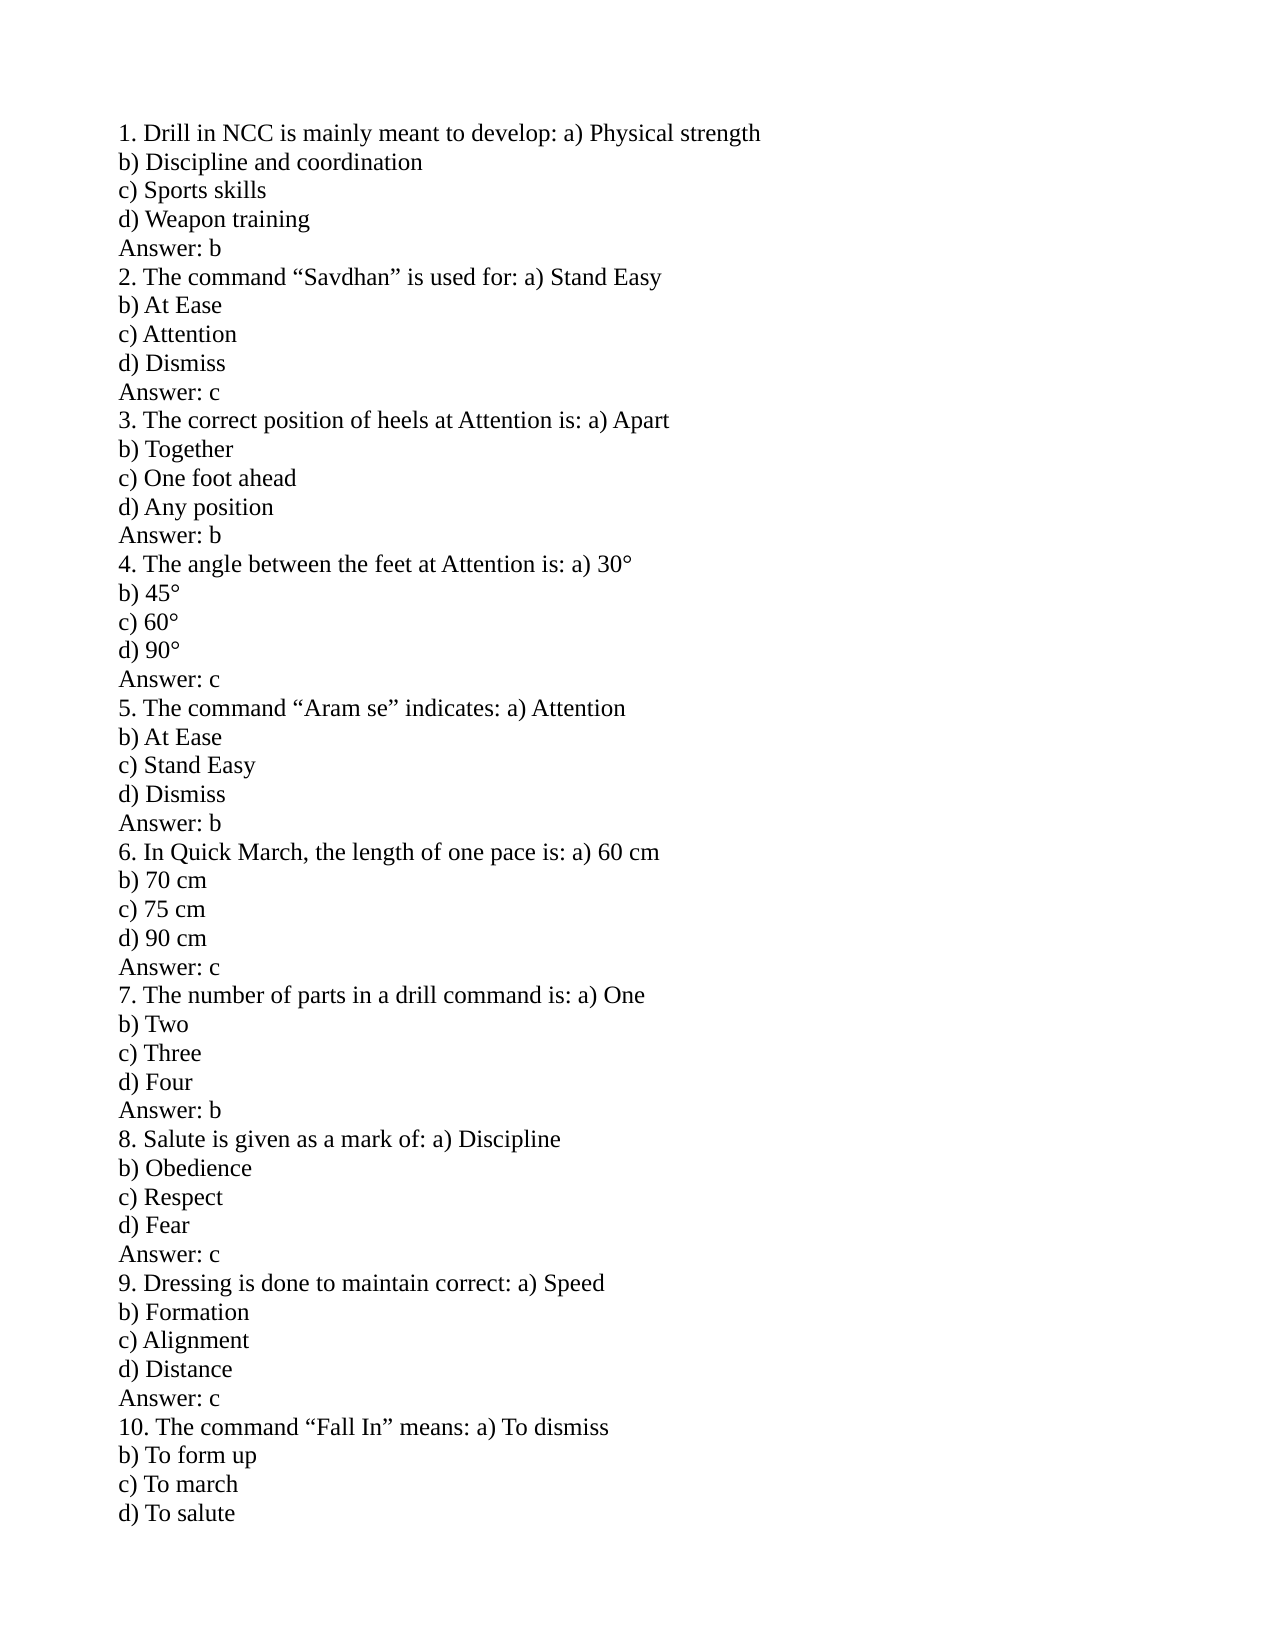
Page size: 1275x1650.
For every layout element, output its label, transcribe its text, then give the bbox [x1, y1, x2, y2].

text c) 75 cm [118, 894, 1157, 923]
text b) At Ease [118, 722, 1157, 751]
text Answer: b [118, 233, 1157, 262]
text 8. Salute is given as a mark of: a) Discipline [118, 1124, 1157, 1153]
text d) Fear [118, 1211, 1157, 1239]
text d) Weapon training [118, 204, 1157, 233]
text d) 90° [118, 636, 1157, 664]
text d) Dismiss [118, 348, 1157, 377]
text d) Distance [118, 1354, 1157, 1383]
text d) 90 cm [118, 923, 1157, 952]
text Answer: c [118, 1383, 1157, 1412]
text b) To form up [118, 1441, 1157, 1469]
text Answer: c [118, 664, 1157, 693]
text 1. Drill in NCC is mainly meant to develop: a) Physical strength [118, 118, 1157, 147]
text Answer: b [118, 1096, 1157, 1124]
text b) Formation [118, 1297, 1157, 1326]
text d) To salute [118, 1498, 1157, 1527]
text 2. The command “Savdhan” is used for: a) Stand Easy [118, 262, 1157, 291]
text 4. The angle between the feet at Attention is: a) 30° [118, 549, 1157, 578]
text 5. The command “Aram se” indicates: a) Attention [118, 693, 1157, 722]
text Answer: c [118, 377, 1157, 406]
text Answer: b [118, 808, 1157, 837]
text b) Two [118, 1009, 1157, 1038]
text c) Sports skills [118, 176, 1157, 204]
text 10. The command “Fall In” means: a) To dismiss [118, 1412, 1157, 1441]
text d) Four [118, 1067, 1157, 1096]
text b) At Ease [118, 291, 1157, 319]
text c) Three [118, 1038, 1157, 1067]
text d) Dismiss [118, 779, 1157, 808]
text c) 60° [118, 607, 1157, 636]
text c) One foot ahead [118, 463, 1157, 492]
text Answer: c [118, 952, 1157, 981]
text c) Respect [118, 1182, 1157, 1211]
text d) Any position [118, 492, 1157, 521]
text 3. The correct position of heels at Attention is: a) Apart [118, 406, 1157, 434]
text b) 70 cm [118, 866, 1157, 894]
text Answer: b [118, 521, 1157, 549]
text b) Obedience [118, 1153, 1157, 1182]
text c) Stand Easy [118, 751, 1157, 779]
text b) Together [118, 434, 1157, 463]
text b) 45° [118, 578, 1157, 607]
text c) Alignment [118, 1326, 1157, 1354]
text 9. Dressing is done to maintain correct: a) Speed [118, 1268, 1157, 1297]
text b) Discipline and coordination [118, 147, 1157, 176]
text 6. In Quick March, the length of one pace is: a) 60 cm [118, 837, 1157, 866]
text c) To march [118, 1469, 1157, 1498]
text c) Attention [118, 319, 1157, 348]
text 7. The number of parts in a drill command is: a) One [118, 981, 1157, 1009]
text Answer: c [118, 1239, 1157, 1268]
